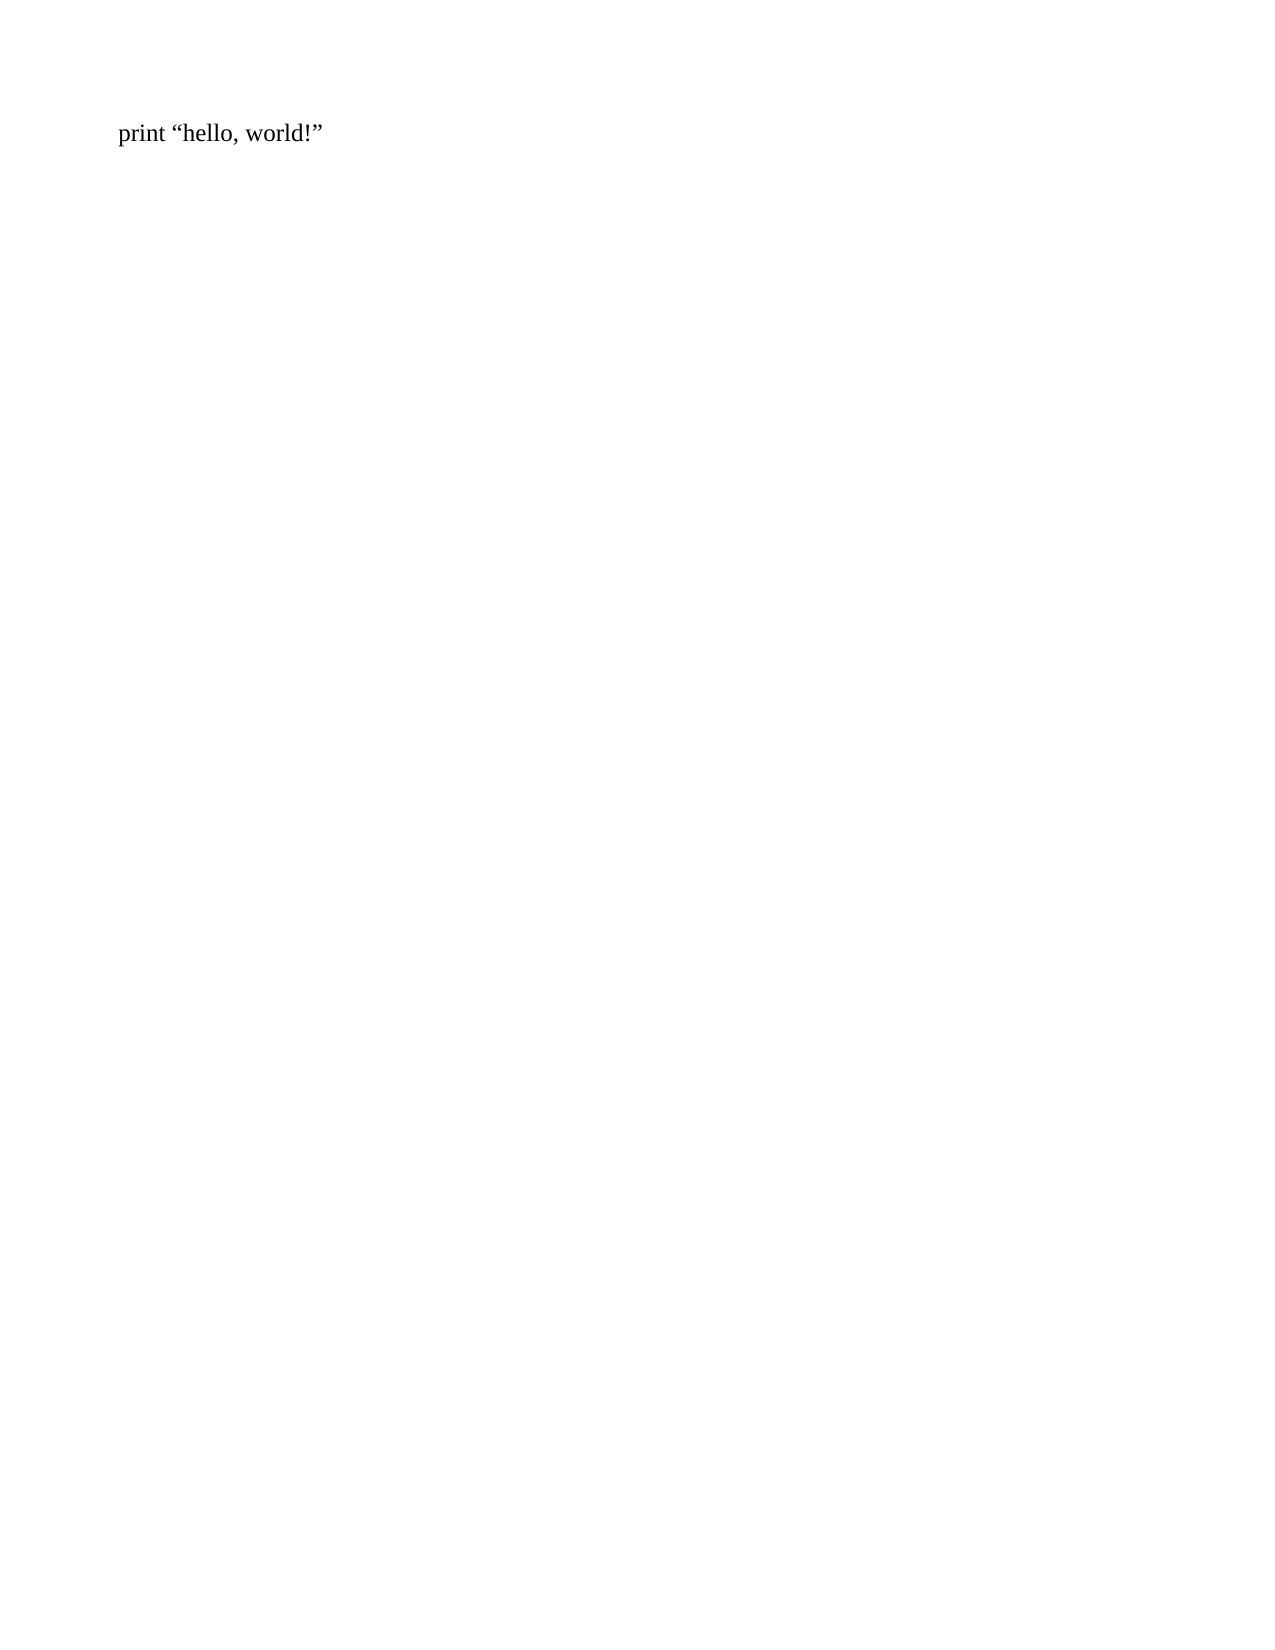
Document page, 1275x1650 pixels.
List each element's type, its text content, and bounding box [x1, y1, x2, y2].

text print “hello, world!” [118, 118, 1157, 147]
